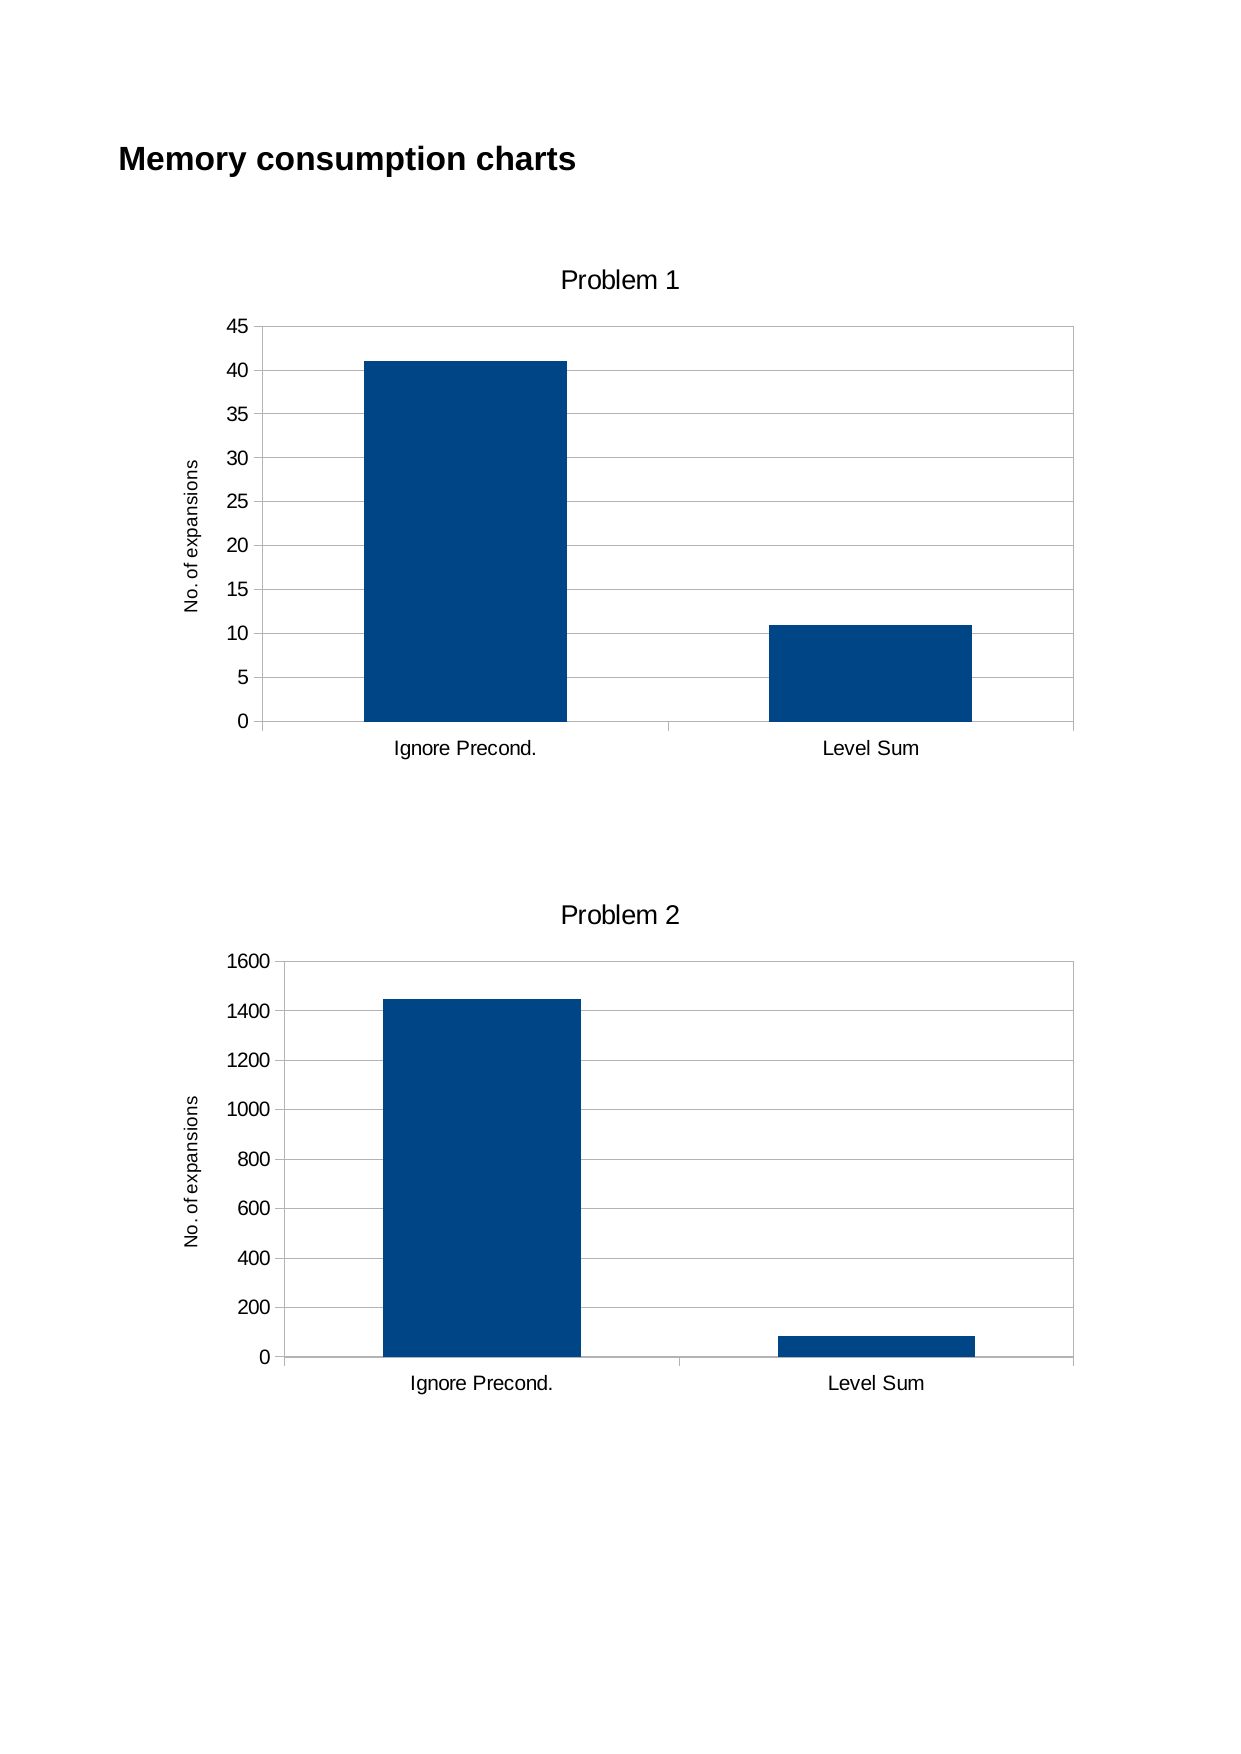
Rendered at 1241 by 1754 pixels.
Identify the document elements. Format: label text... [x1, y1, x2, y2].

subtitle Memory consumption charts [118, 139, 1122, 178]
